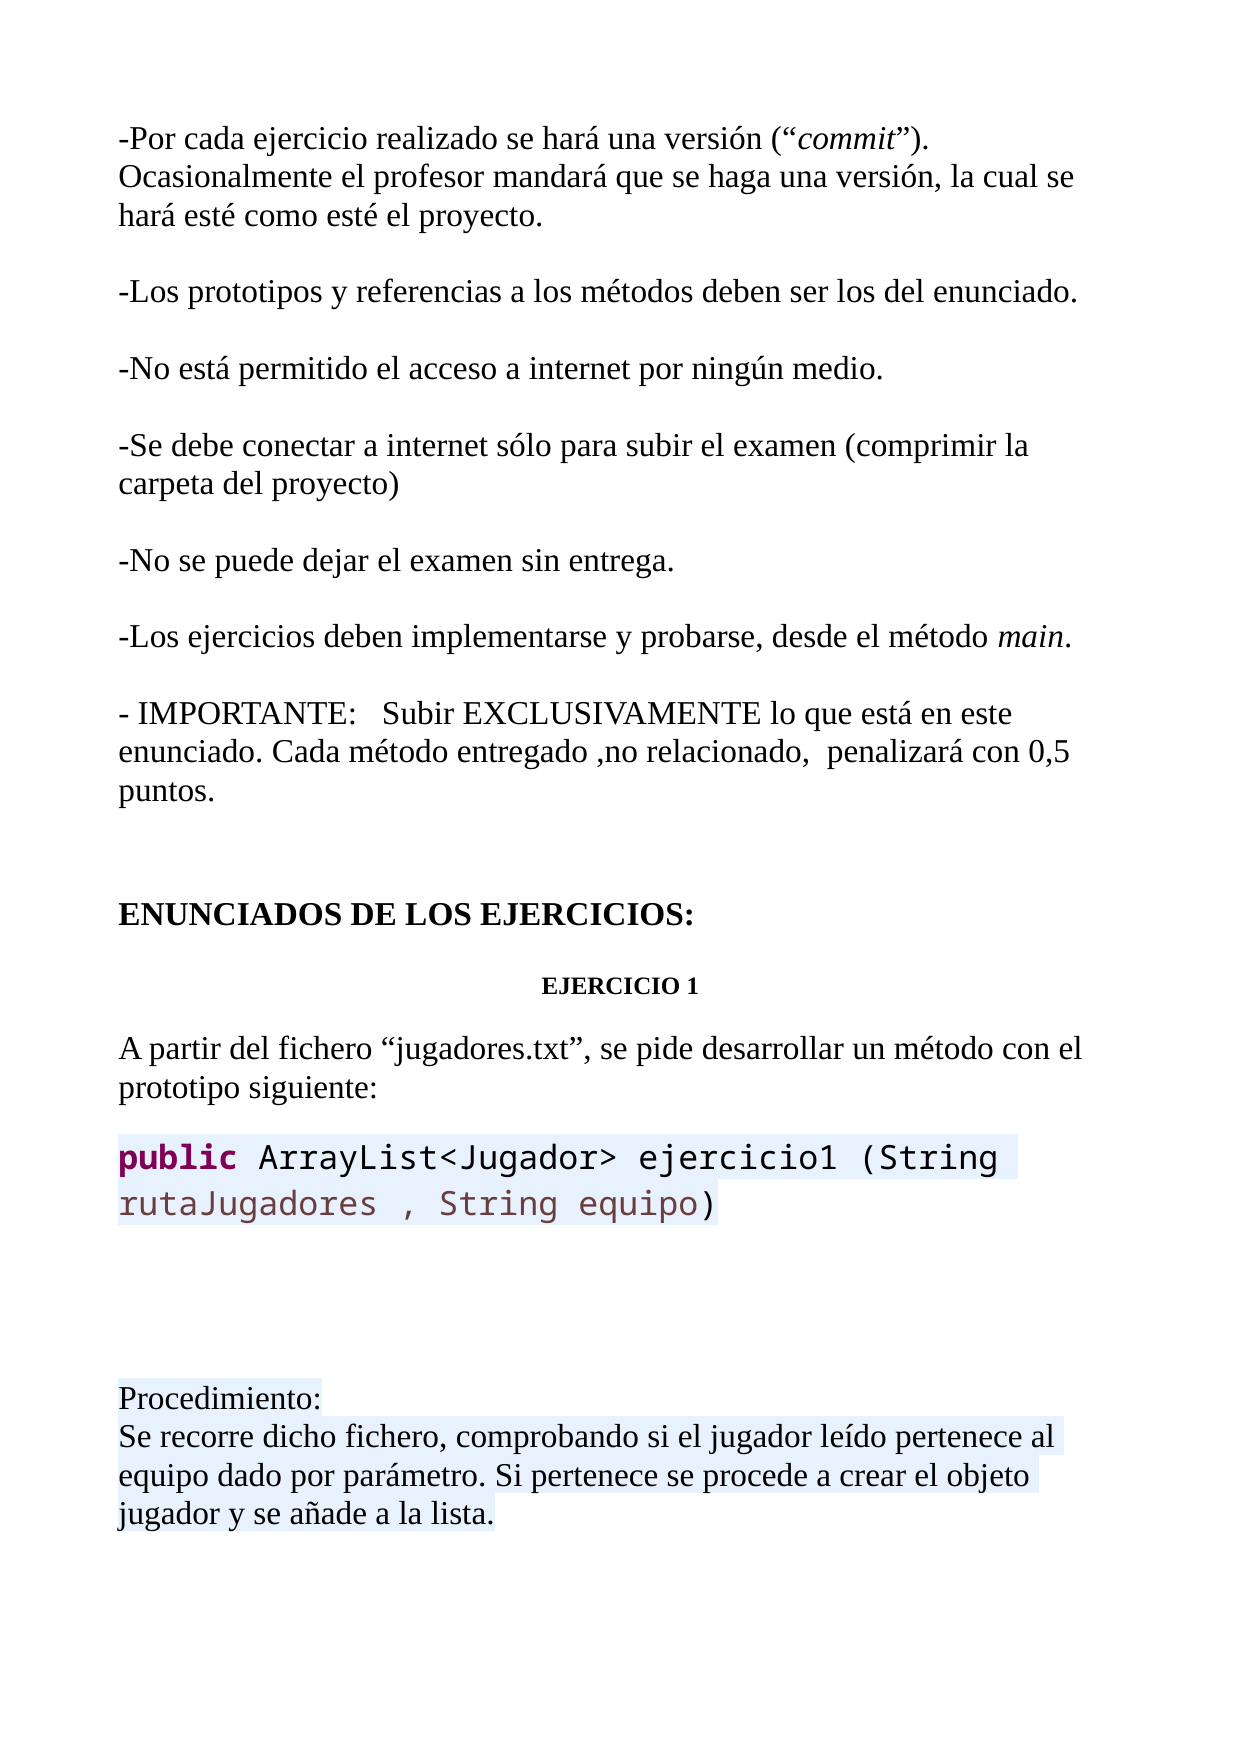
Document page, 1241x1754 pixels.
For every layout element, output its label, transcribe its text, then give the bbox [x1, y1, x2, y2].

text A partir del fichero “jugadores.txt”, se pide desarrollar un método con el prototipo siguiente: [118, 1028, 1122, 1105]
text -Por cada ejercicio realizado se hará una versión (“commit”). Ocasionalmente el profesor mandará que se haga una versión, la cual se hará esté como esté el proyecto. [118, 118, 1122, 233]
text -Los ejercicios deben implementarse y probarse, desde el método main. [118, 616, 1122, 655]
text -Los prototipos y referencias a los métodos deben ser los del enunciado. [118, 271, 1122, 310]
text ENUNCIADOS DE LOS EJERCICIOS: [118, 894, 1122, 933]
text Se recorre dicho fichero, comprobando si el jugador leído pertenece al equipo dado por parámetro. Si pertenece se procede a crear el objeto jugador y se añade a la lista. [118, 1416, 1122, 1531]
text -No se puede dejar el examen sin entrega. [118, 540, 1122, 578]
text Procedimiento: [118, 1378, 1122, 1416]
text -Se debe conectar a internet sólo para subir el examen (comprimir la carpeta del proyecto) [118, 425, 1122, 501]
text EJERCICIO 1 [118, 971, 1122, 1000]
text public ArrayList<Jugador> ejercicio1 (String rutaJugadores , String equipo) [118, 1134, 1122, 1225]
text -No está permitido el acceso a internet por ningún medio. [118, 348, 1122, 386]
text - IMPORTANTE: Subir EXCLUSIVAMENTE lo que está en este enunciado. Cada método entregado ,no relacionado, penalizará con 0,5 puntos. [118, 693, 1122, 808]
